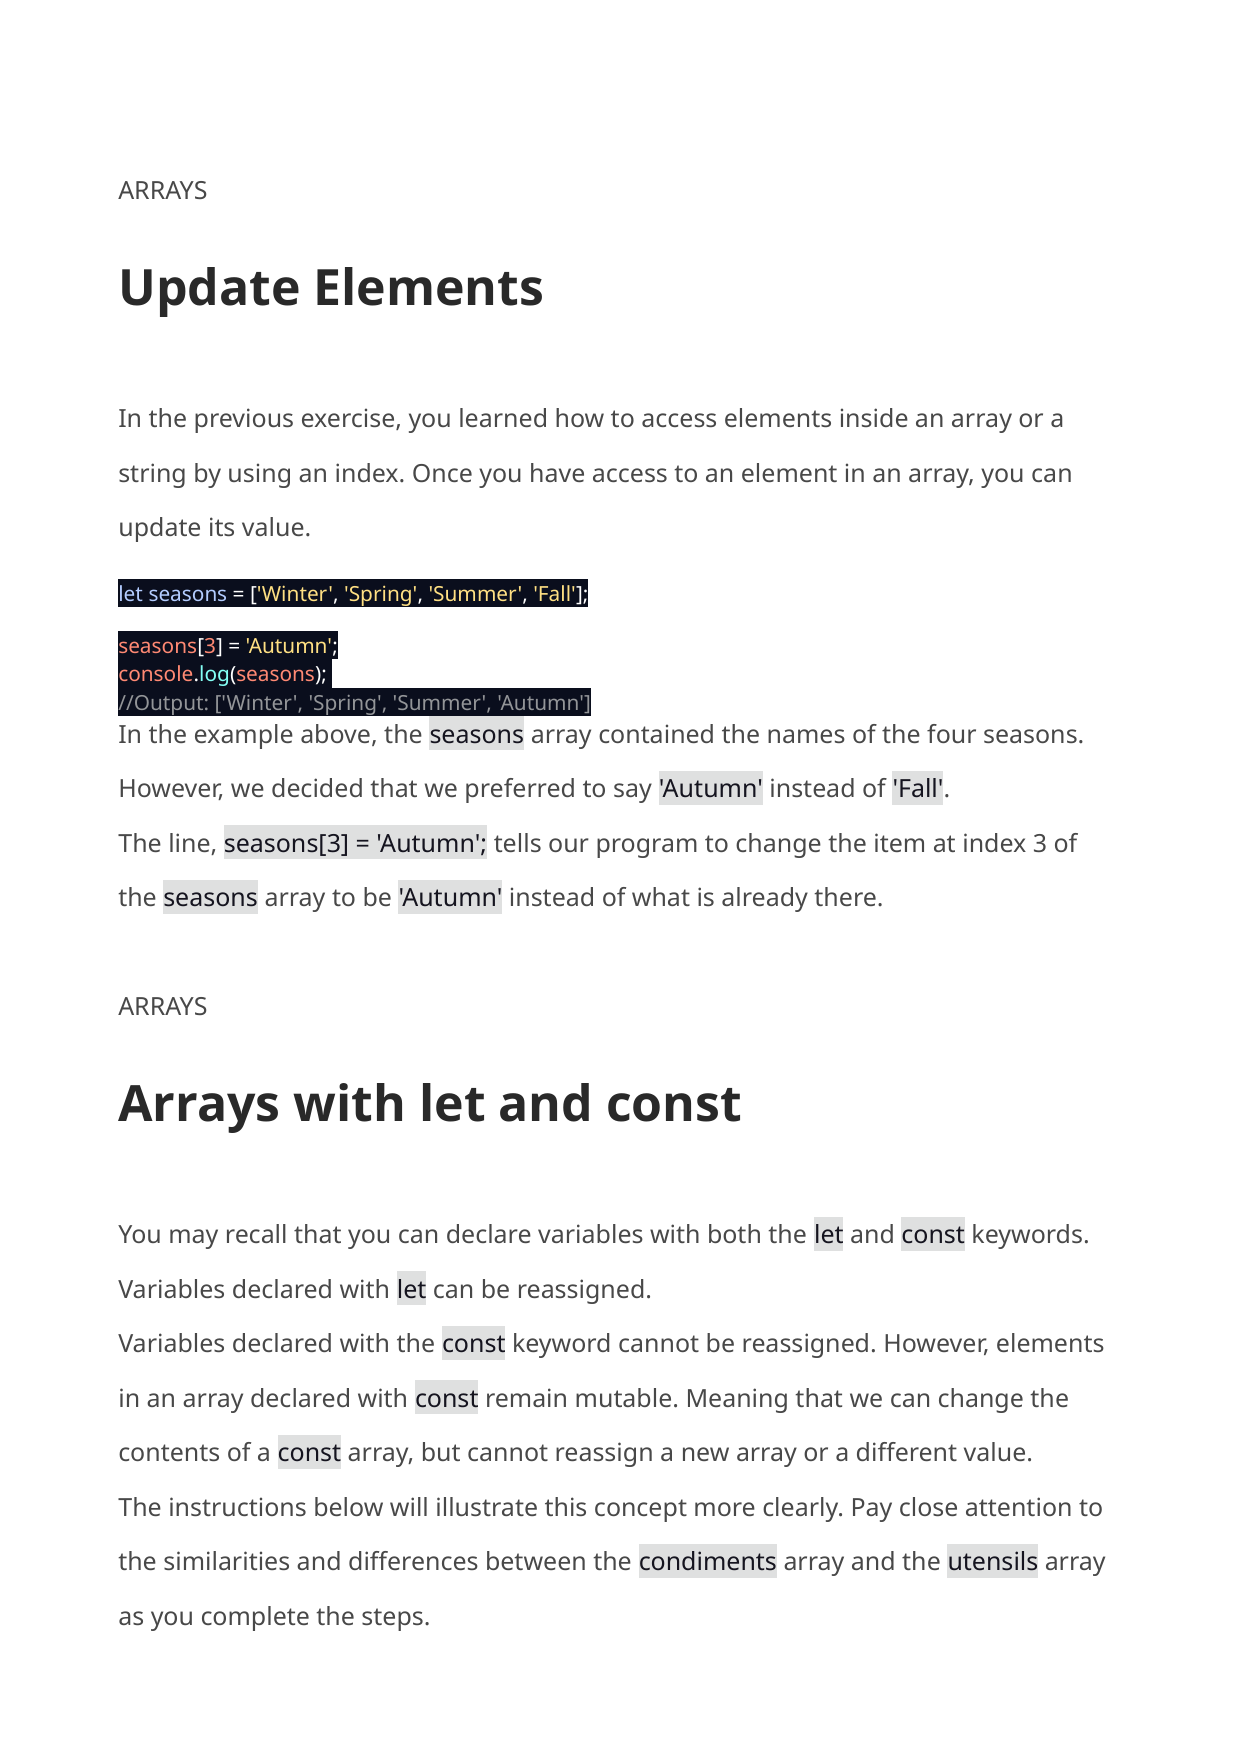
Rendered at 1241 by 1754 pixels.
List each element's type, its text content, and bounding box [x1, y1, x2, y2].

text let seasons = ['Winter', 'Spring', 'Summer', 'Fall']; [118, 579, 1122, 607]
text However, we decided that we preferred to say 'Autumn' instead of 'Fall'. [118, 771, 1122, 805]
subtitle Arrays with let and const [118, 1068, 1122, 1136]
text ARRAYS [118, 173, 1122, 207]
text In the example above, the seasons array contained the names of the four seasons. [118, 716, 1122, 750]
text You may recall that you can declare variables with both the let and const keywords. Variables declared with let can be reassigned. [118, 1217, 1122, 1305]
text //Output: ['Winter', 'Spring', 'Summer', 'Autumn'] [118, 688, 1122, 716]
text Variables declared with the const keyword cannot be reassigned. However, elements in an array declared with const remain mutable. Meaning that we can change the contents of a const array, but cannot reassign a new array or a different value. [118, 1326, 1122, 1469]
text console.log(seasons); [118, 659, 1122, 688]
subtitle Update Elements [118, 252, 1122, 320]
text The line, seasons[3] = 'Autumn'; tells our program to change the item at index 3 of the seasons array to be 'Autumn' instead of what is already there. [118, 825, 1122, 914]
text ARRAYS [118, 989, 1122, 1023]
text In the previous exercise, you learned how to access elements inside an array or a string by using an index. Once you have access to an element in an array, you can update its value. [118, 401, 1122, 544]
text The instructions below will illustrate this concept more clearly. Pay close attention to the similarities and differences between the condiments array and the utensils array as you complete the steps. [118, 1489, 1122, 1632]
text seasons[3] = 'Autumn'; [118, 631, 1122, 659]
